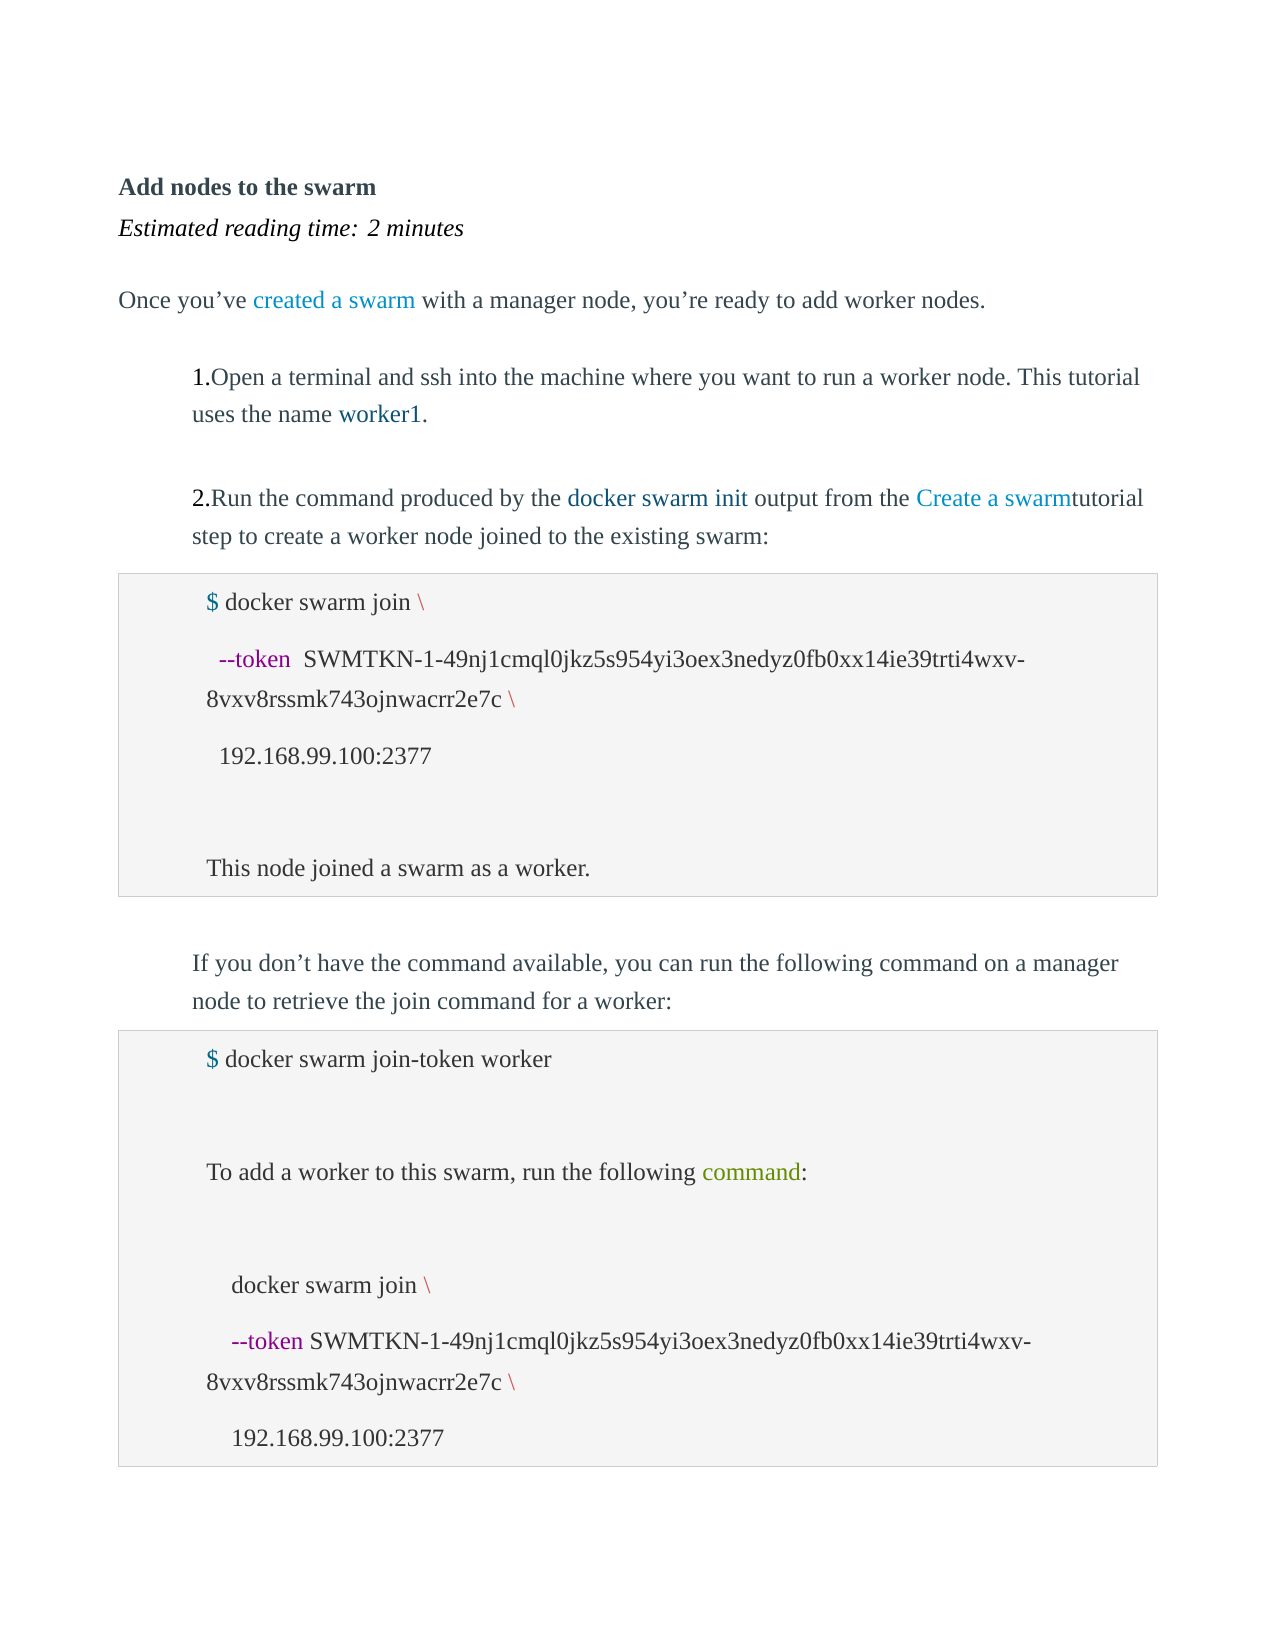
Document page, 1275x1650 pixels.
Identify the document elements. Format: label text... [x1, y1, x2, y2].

list If you don’t have the command available, you can run the following command on a manager node to retrieve the join command for a worker: [118, 940, 1157, 1015]
list $ docker swarm join-token worker [119, 1031, 1157, 1073]
text Estimated reading time: 2 minutes [118, 213, 1157, 242]
list Open a terminal and ssh into the machine where you want to run a worker node. This tutorial uses the name worker1. [118, 353, 1157, 428]
text Once you’ve created a swarm with a manager node, you’re ready to add worker nodes. [118, 276, 1157, 314]
list To add a worker to this swarm, run the following command: [119, 1143, 1157, 1186]
list 192.168.99.100:2377 [119, 727, 1157, 769]
subtitle Add nodes to the swarm [118, 172, 1157, 201]
list docker swarm join \ [119, 1256, 1157, 1299]
list 192.168.99.100:2377 [119, 1409, 1157, 1466]
list --token SWMTKN-1-49nj1cmql0jkz5s954yi3oex3nedyz0fb0xx14ie39trti4wxv-8vxv8rssmk743ojnwacrr2e7c \ [119, 1312, 1157, 1396]
list --token SWMTKN-1-49nj1cmql0jkz5s954yi3oex3nedyz0fb0xx14ie39trti4wxv-8vxv8rssmk743ojnwacrr2e7c \ [119, 629, 1157, 713]
list Run the command produced by the docker swarm init output from the Create a swarmtutorial step to create a worker node joined to the existing swarm: [118, 475, 1157, 550]
list This node joined a swarm as a worker. [119, 839, 1157, 896]
list $ docker swarm join \ [119, 574, 1157, 616]
